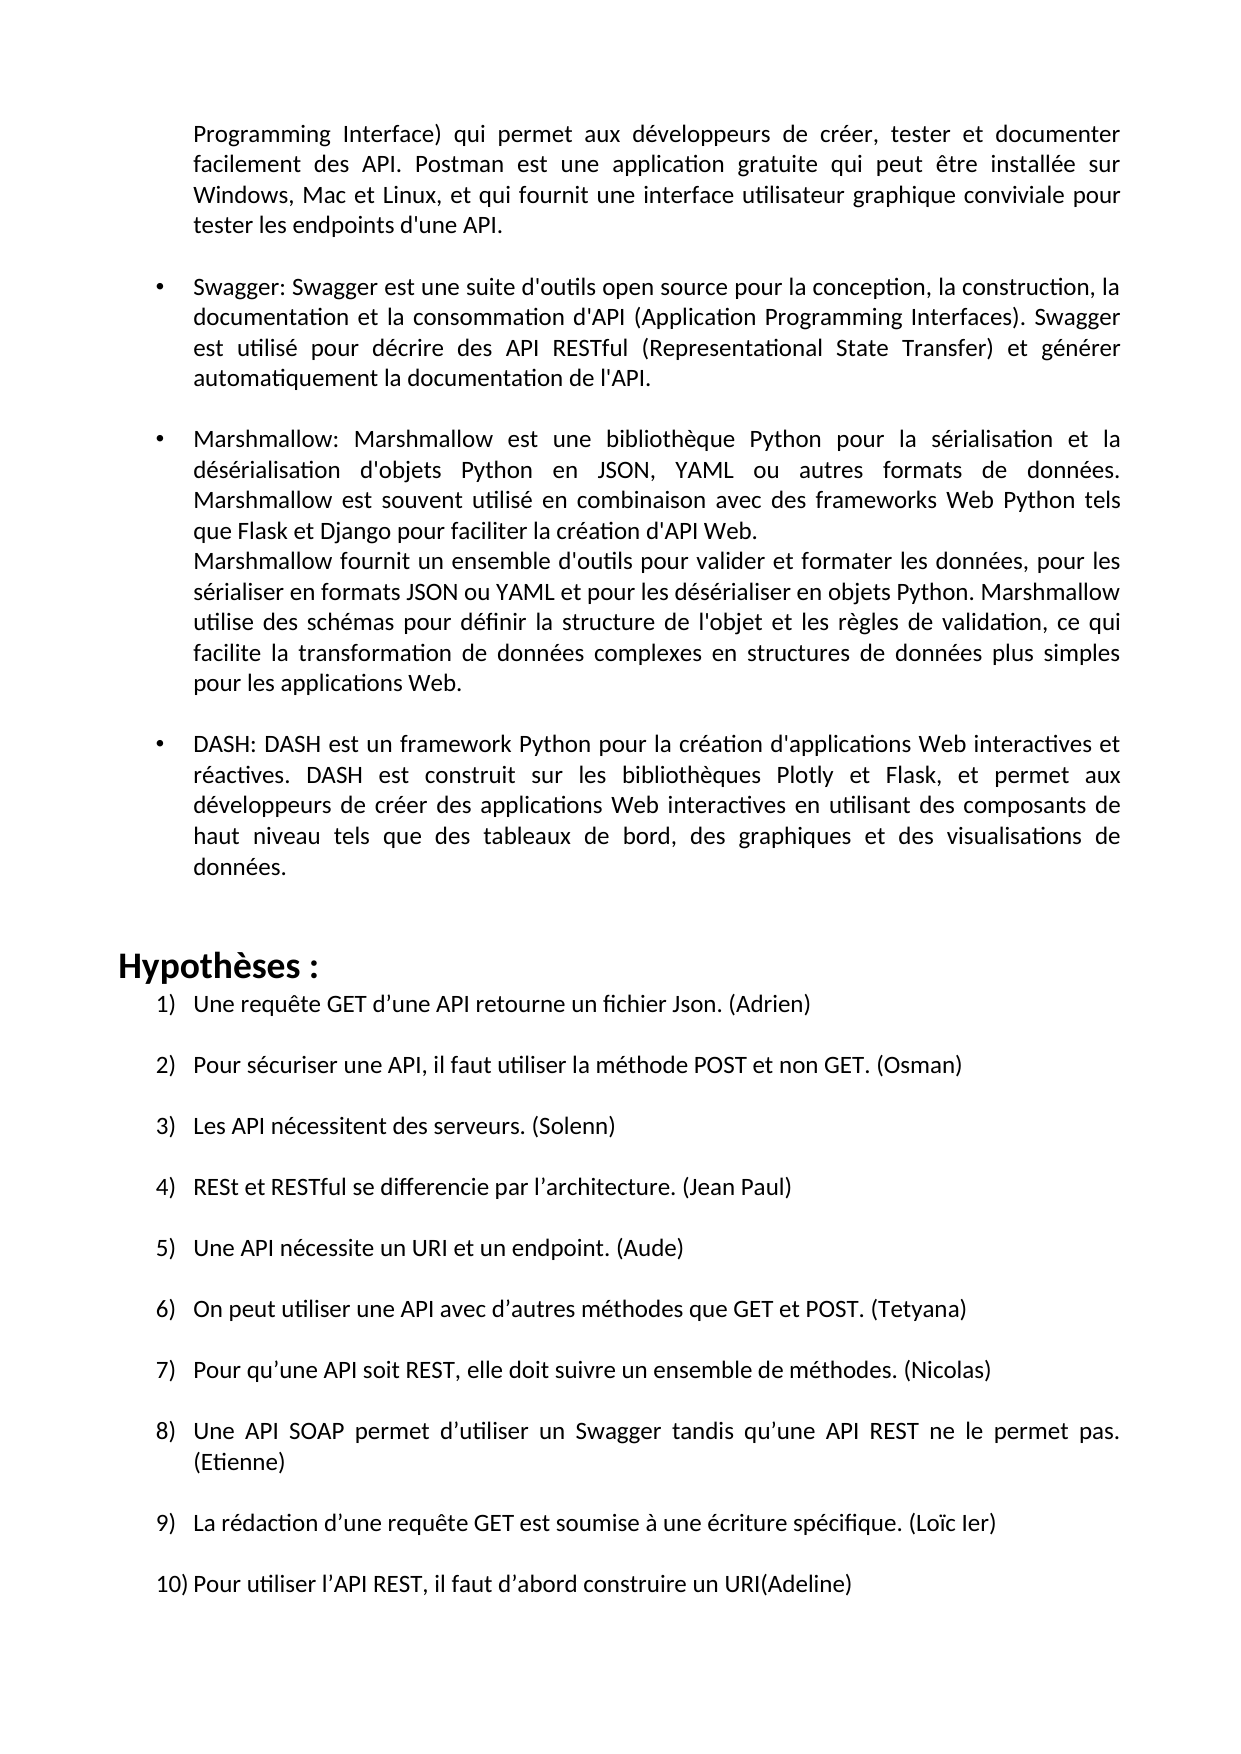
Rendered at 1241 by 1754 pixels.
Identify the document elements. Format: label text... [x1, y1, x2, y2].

list Une API nécessite un URI et un endpoint. (Aude) [156, 1232, 1122, 1263]
list Swagger: Swagger est une suite d'outils open source pour la conception, la construction, la documentation et la consommation d'API (Application Programming Interfaces). Swagger est utilisé pour décrire des API RESTful (Representational State Transfer) et générer automatiquement la documentation de l'API. [156, 271, 1122, 393]
list La rédaction d’une requête GET est soumise à une écriture spécifique. (Loïc Ier) [156, 1507, 1122, 1537]
list DASH: DASH est un framework Python pour la création d'applications Web interactives et réactives. DASH est construit sur les bibliothèques Plotly et Flask, et permet aux développeurs de créer des applications Web interactives en utilisant des composants de haut niveau tels que des tableaux de bord, des graphiques et des visualisations de données. [156, 728, 1122, 881]
list Une API SOAP permet d’utiliser un Swagger tandis qu’une API REST ne le permet pas. (Etienne) [156, 1415, 1122, 1476]
list Pour qu’une API soit REST, elle doit suivre un ensemble de méthodes. (Nicolas) [156, 1354, 1122, 1385]
list Marshmallow fournit un ensemble d'outils pour valider et formater les données, pour les sérialiser en formats JSON ou YAML et pour les désérialiser en objets Python. Marshmallow utilise des schémas pour définir la structure de l'objet et les règles de validation, ce qui facilite la transformation de données complexes en structures de données plus simples pour les applications Web. [156, 545, 1122, 698]
list RESt et RESTful se differencie par l’architecture. (Jean Paul) [156, 1171, 1122, 1202]
list Pour sécuriser une API, il faut utiliser la méthode POST et non GET. (Osman) [156, 1049, 1122, 1079]
list Une requête GET d’une API retourne un fichier Json. (Adrien) [156, 988, 1122, 1018]
subtitle Hypothèses : [118, 942, 1122, 988]
list Pour utiliser l’API REST, il faut d’abord construire un URI(Adeline) [156, 1568, 1122, 1598]
list Programming Interface) qui permet aux développeurs de créer, tester et documenter facilement des API. Postman est une application gratuite qui peut être installée sur Windows, Mac et Linux, et qui fournit une interface utilisateur graphique conviviale pour tester les endpoints d'une API. [156, 118, 1122, 240]
list Les API nécessitent des serveurs. (Solenn) [156, 1110, 1122, 1141]
list Marshmallow: Marshmallow est une bibliothèque Python pour la sérialisation et la désérialisation d'objets Python en JSON, YAML ou autres formats de données. Marshmallow est souvent utilisé en combinaison avec des frameworks Web Python tels que Flask et Django pour faciliter la création d'API Web. [156, 423, 1122, 545]
list On peut utiliser une API avec d’autres méthodes que GET et POST. (Tetyana) [156, 1293, 1122, 1324]
